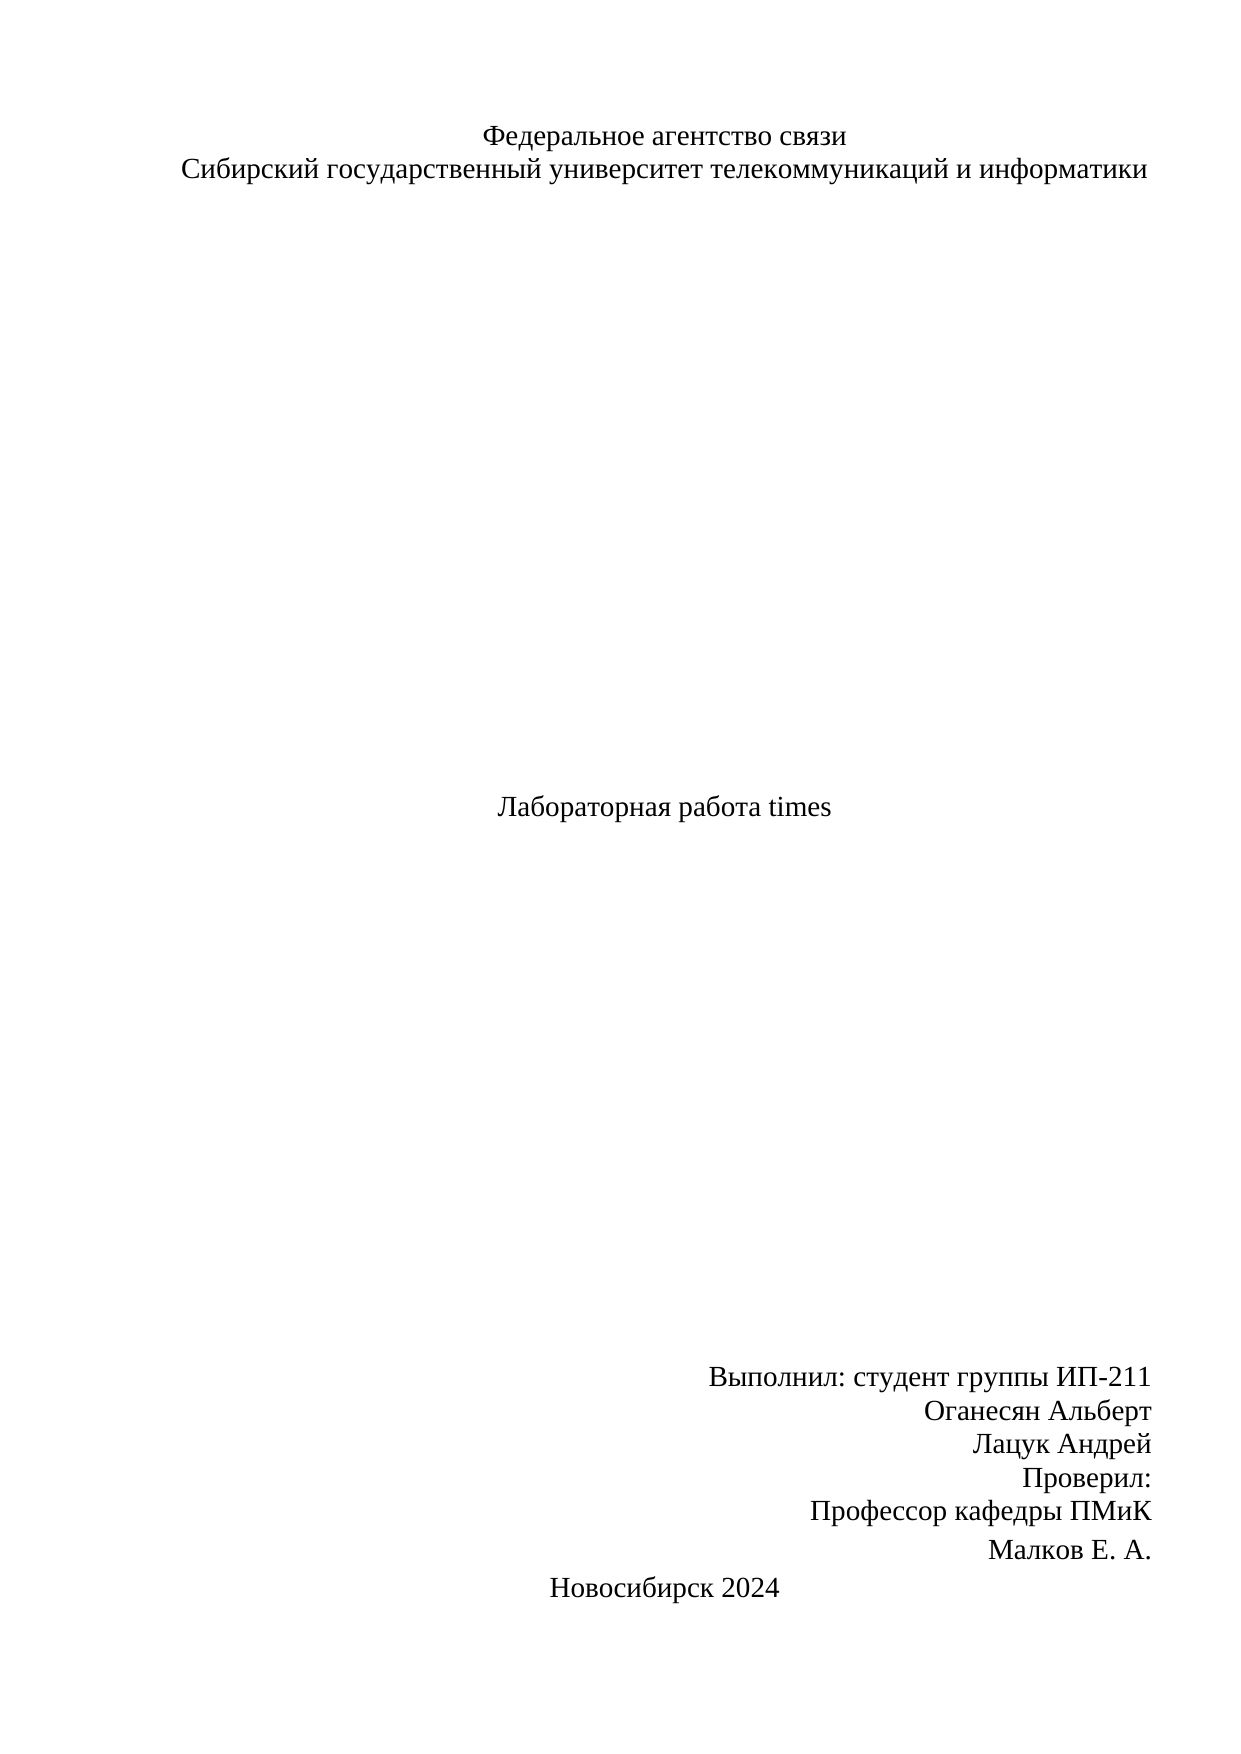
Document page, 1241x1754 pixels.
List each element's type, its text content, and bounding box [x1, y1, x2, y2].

text Профессор кафедры ПМиК [177, 1493, 1152, 1527]
text Малков Е. А. [177, 1532, 1152, 1565]
text Лацук Андрей [177, 1426, 1152, 1460]
text Оганесян Альберт [177, 1393, 1152, 1426]
text Новосибирск 2024 [177, 1570, 1152, 1604]
text Сибирский государственный университет телекоммуникаций и информатики [177, 152, 1152, 185]
text Проверил: [177, 1460, 1152, 1493]
text Лабораторная работа times [177, 789, 1152, 822]
text Выполнил: студент группы ИП-211 [177, 1359, 1152, 1393]
text Федеральное агентство связи [177, 118, 1152, 152]
